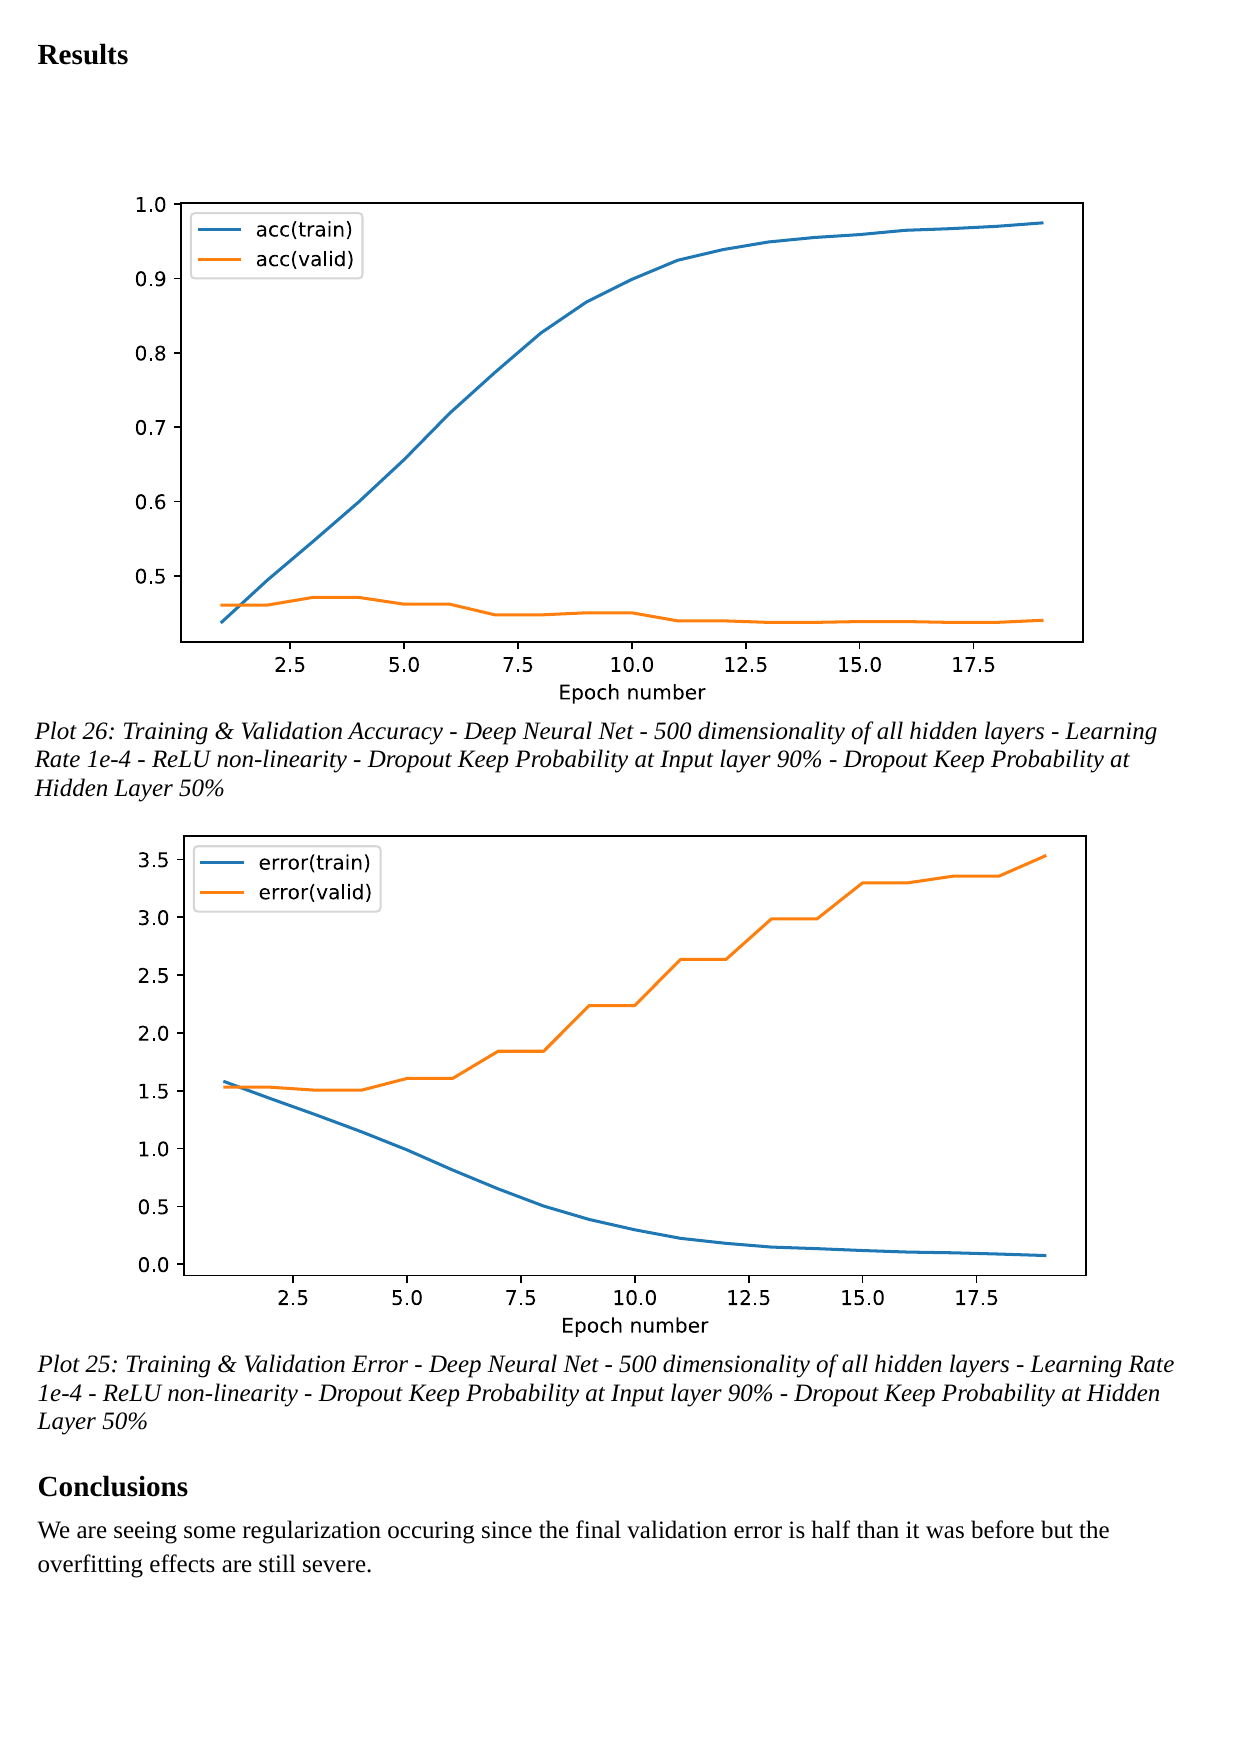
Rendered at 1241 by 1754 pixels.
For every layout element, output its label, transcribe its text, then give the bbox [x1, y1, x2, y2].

text Plot 26: Training & Validation Accuracy - Deep Neural Net - 500 dimensionality of all hidden layers - Learning Rate 1e-4 - ReLU non-linearity - Dropout Keep Probability at Input layer 90% - Dropout Keep Probability at Hidden Layer 50% [34, 132, 1200, 802]
subtitle [34, 120, 1200, 132]
text We are seeing some regularization occuring since the final validation error is half than it was before but the overfitting effects are still severe. [37, 1515, 1203, 1578]
text Plot 25: Training & Validation Error - Deep Neural Net - 500 dimensionality of all hidden layers - Learning Rate 1e-4 - ReLU non-linearity - Dropout Keep Probability at Input layer 90% - Dropout Keep Probability at Hidden Layer 50% [37, 766, 1203, 1435]
subtitle Conclusions [37, 1435, 1203, 1502]
subtitle Results [37, 37, 1203, 71]
